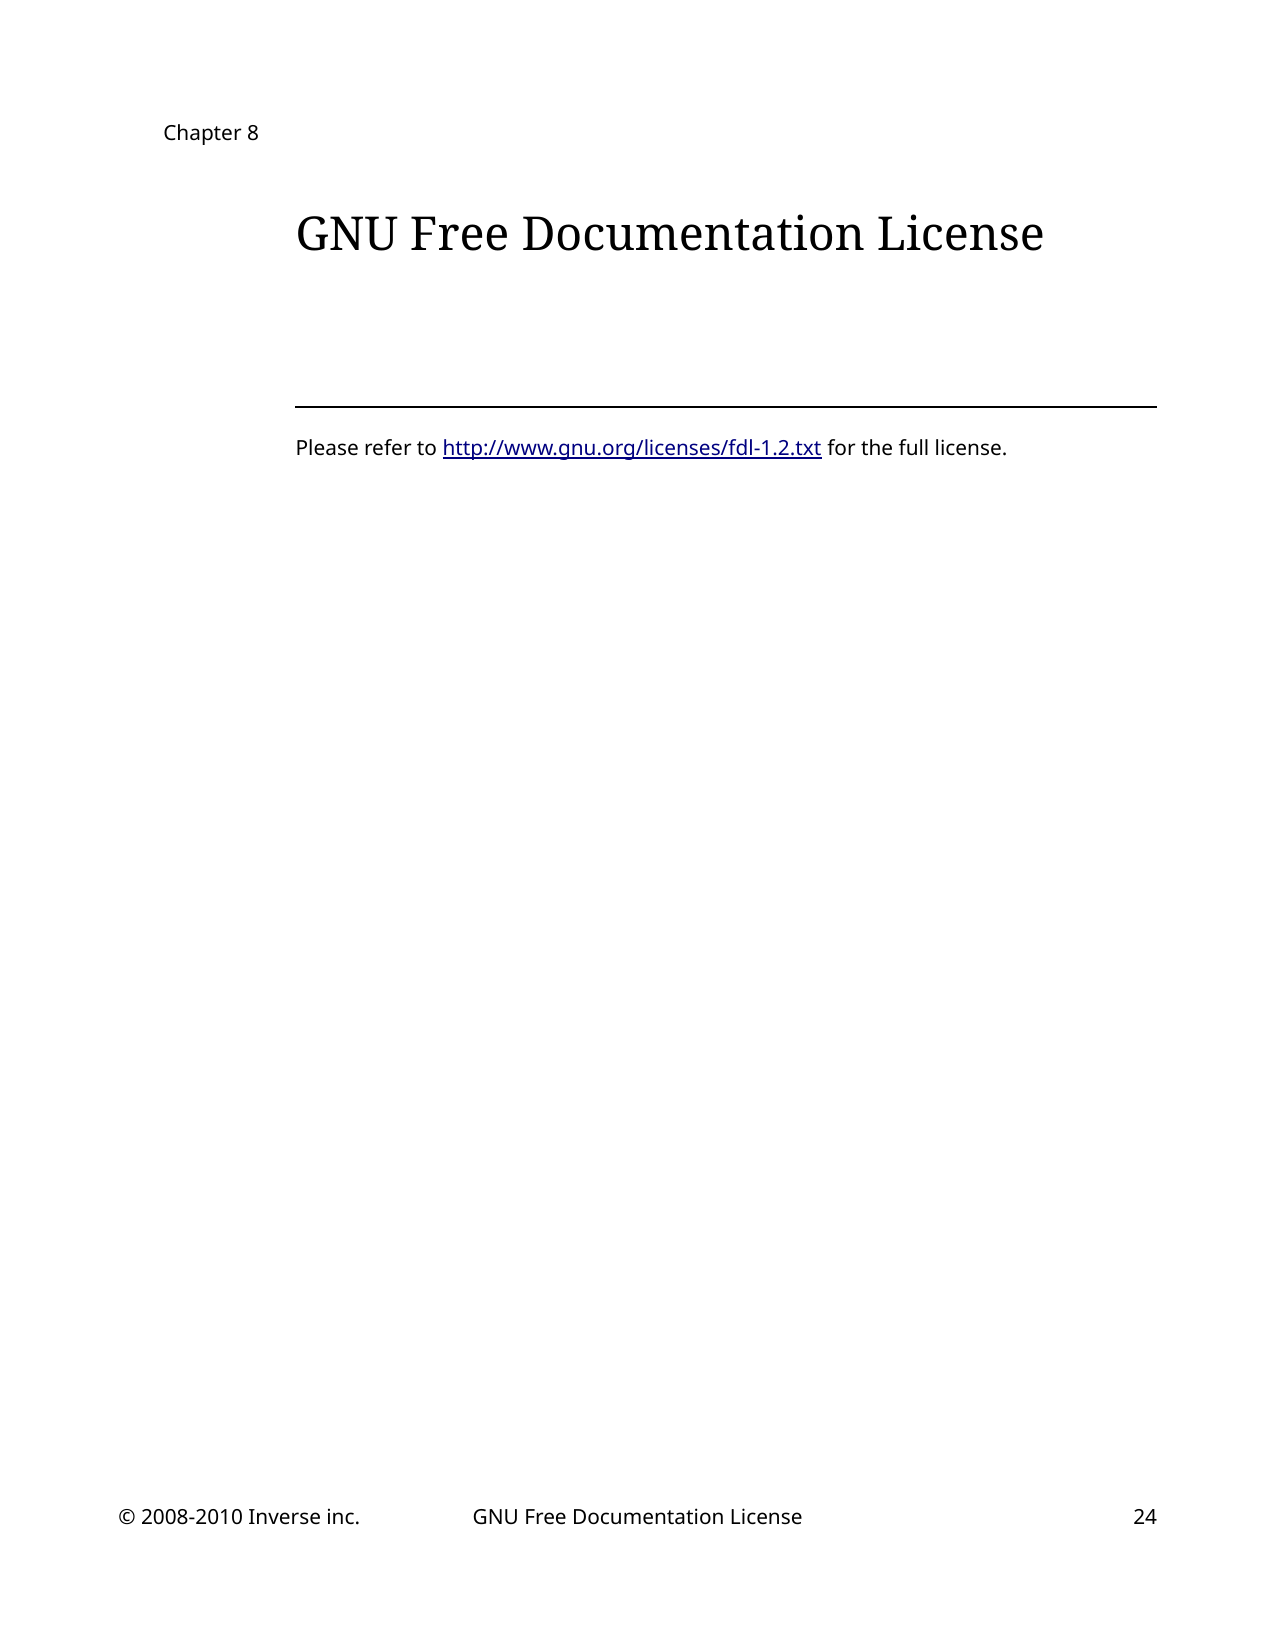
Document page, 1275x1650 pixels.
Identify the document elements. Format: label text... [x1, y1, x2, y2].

subtitle GNU Free Documentation License [295, 201, 1157, 406]
text Please refer to http://www.gnu.org/licenses/fdl-1.2.txt for the full license. [295, 433, 1157, 461]
